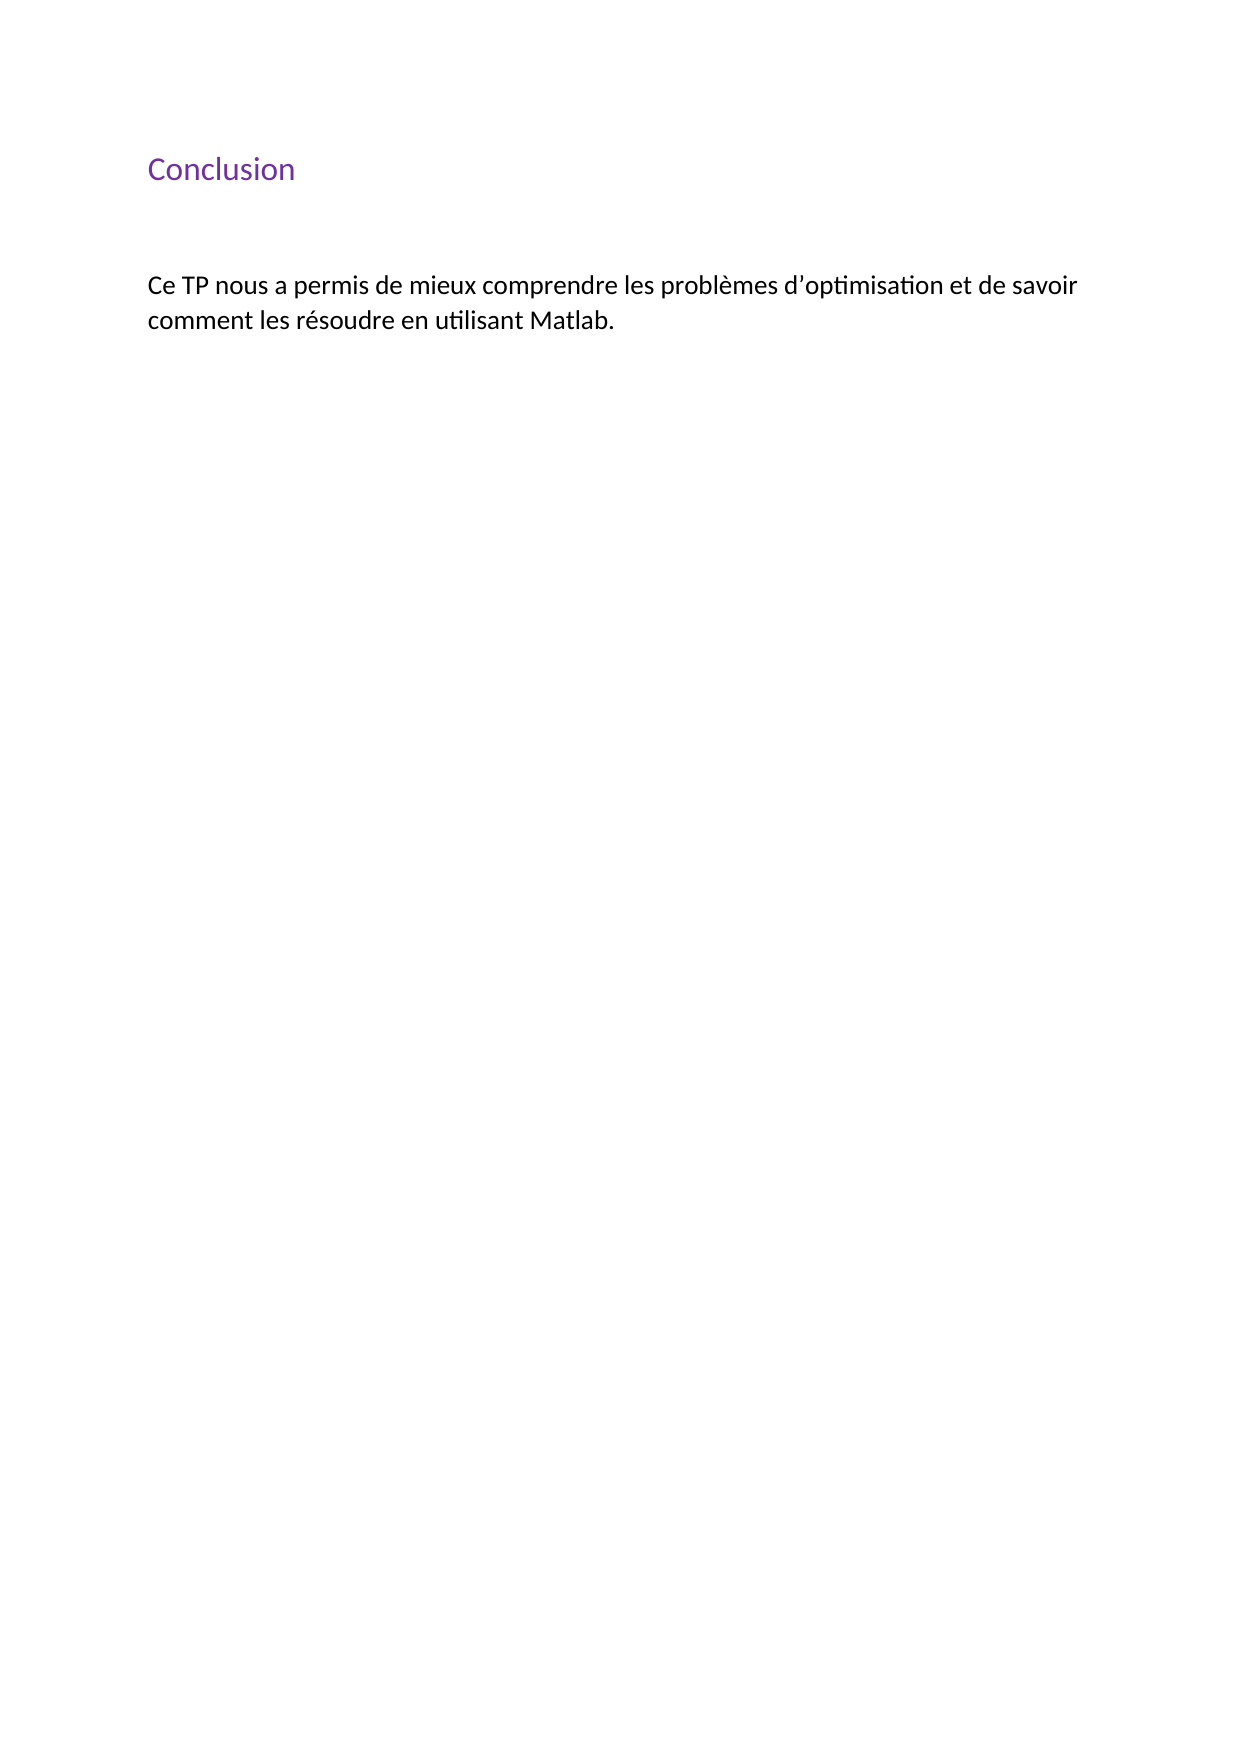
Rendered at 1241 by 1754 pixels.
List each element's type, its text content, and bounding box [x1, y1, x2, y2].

text Conclusion [148, 148, 1093, 188]
text Ce TP nous a permis de mieux comprendre les problèmes d’optimisation et de savoir comment les résoudre en utilisant Matlab. [148, 268, 1093, 336]
